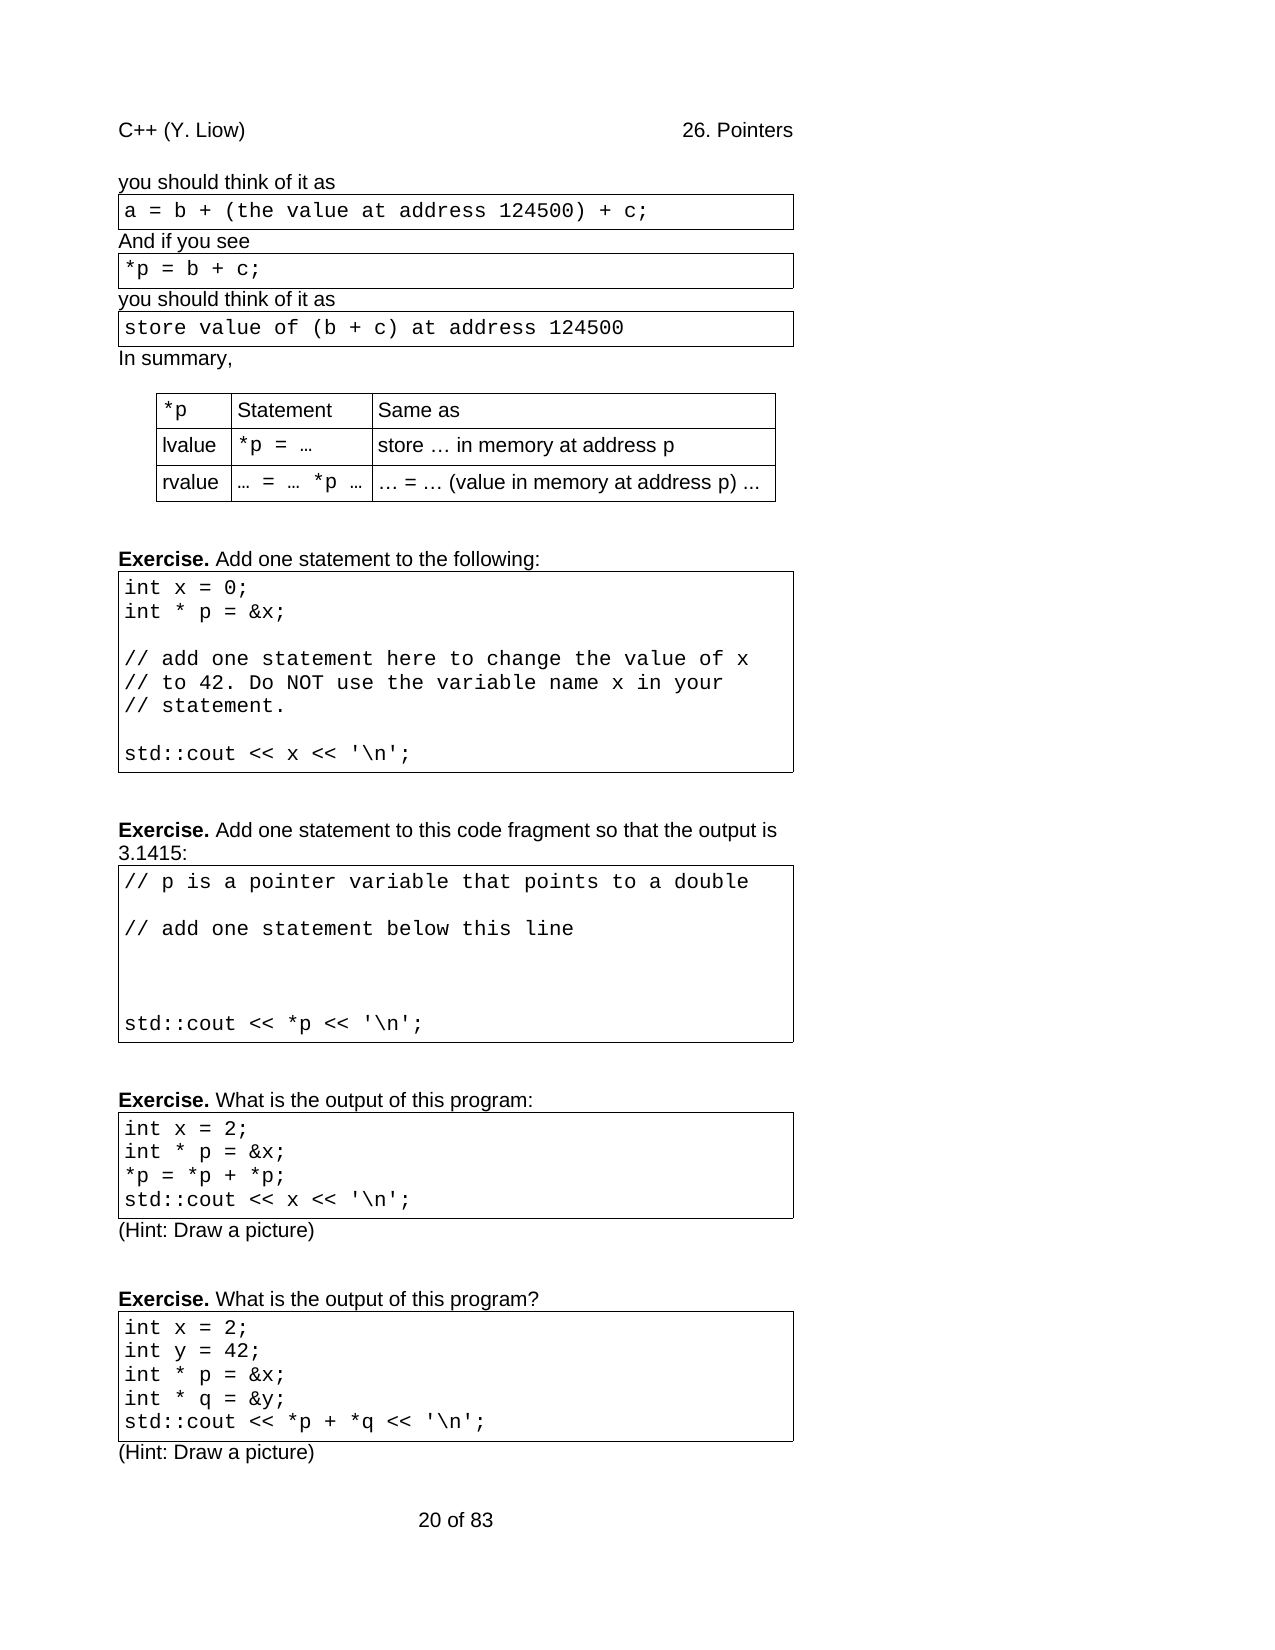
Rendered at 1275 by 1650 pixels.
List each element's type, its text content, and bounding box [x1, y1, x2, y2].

text you should think of it as [118, 171, 793, 194]
text And if you see [118, 230, 793, 253]
text Exercise. What is the output of this program: [118, 1089, 793, 1112]
table_header Statement [232, 394, 372, 428]
table_header int x = 2; int * p = &x; *p = *p + *p; std::cout << x << '\n'; [119, 1113, 793, 1218]
table_cell lvalue [157, 429, 231, 465]
text Exercise. Add one statement to this code fragment so that the output is 3.1415: [118, 818, 793, 865]
table_header int x = 2; int y = 42; int * p = &x; int * q = &y; std::cout << *p + *q << '\n'; [119, 1312, 793, 1441]
text (Hint: Draw a picture) [118, 1219, 793, 1241]
table_header *p = b + c; [119, 254, 793, 288]
table_cell store … in memory at address p [373, 429, 775, 465]
text (Hint: Draw a picture) [118, 1442, 793, 1464]
table_cell *p = … [232, 429, 372, 465]
table_cell rvalue [157, 466, 231, 501]
table_header Same as [373, 394, 775, 428]
text In summary, [118, 347, 793, 370]
text you should think of it as [118, 289, 793, 311]
table_header a = b + (the value at address 124500) + c; [119, 195, 793, 229]
table_cell … = … (value in memory at address p) ... [373, 466, 775, 501]
table_header // p is a pointer variable that points to a double // add one statement below this line std::cout << *p << '\n'; [119, 866, 793, 1042]
table_cell … = … *p … [232, 466, 372, 501]
table_header store value of (b + c) at address 124500 [119, 312, 793, 346]
table_header int x = 0; int * p = &x; // add one statement here to change the value of x // to 42. Do NOT use the variable name x in your // statement. std::cout << x << '\n'; [119, 572, 793, 772]
table_header *p [157, 394, 231, 428]
text Exercise. What is the output of this program? [118, 1288, 793, 1311]
text Exercise. Add one statement to the following: [118, 548, 793, 571]
